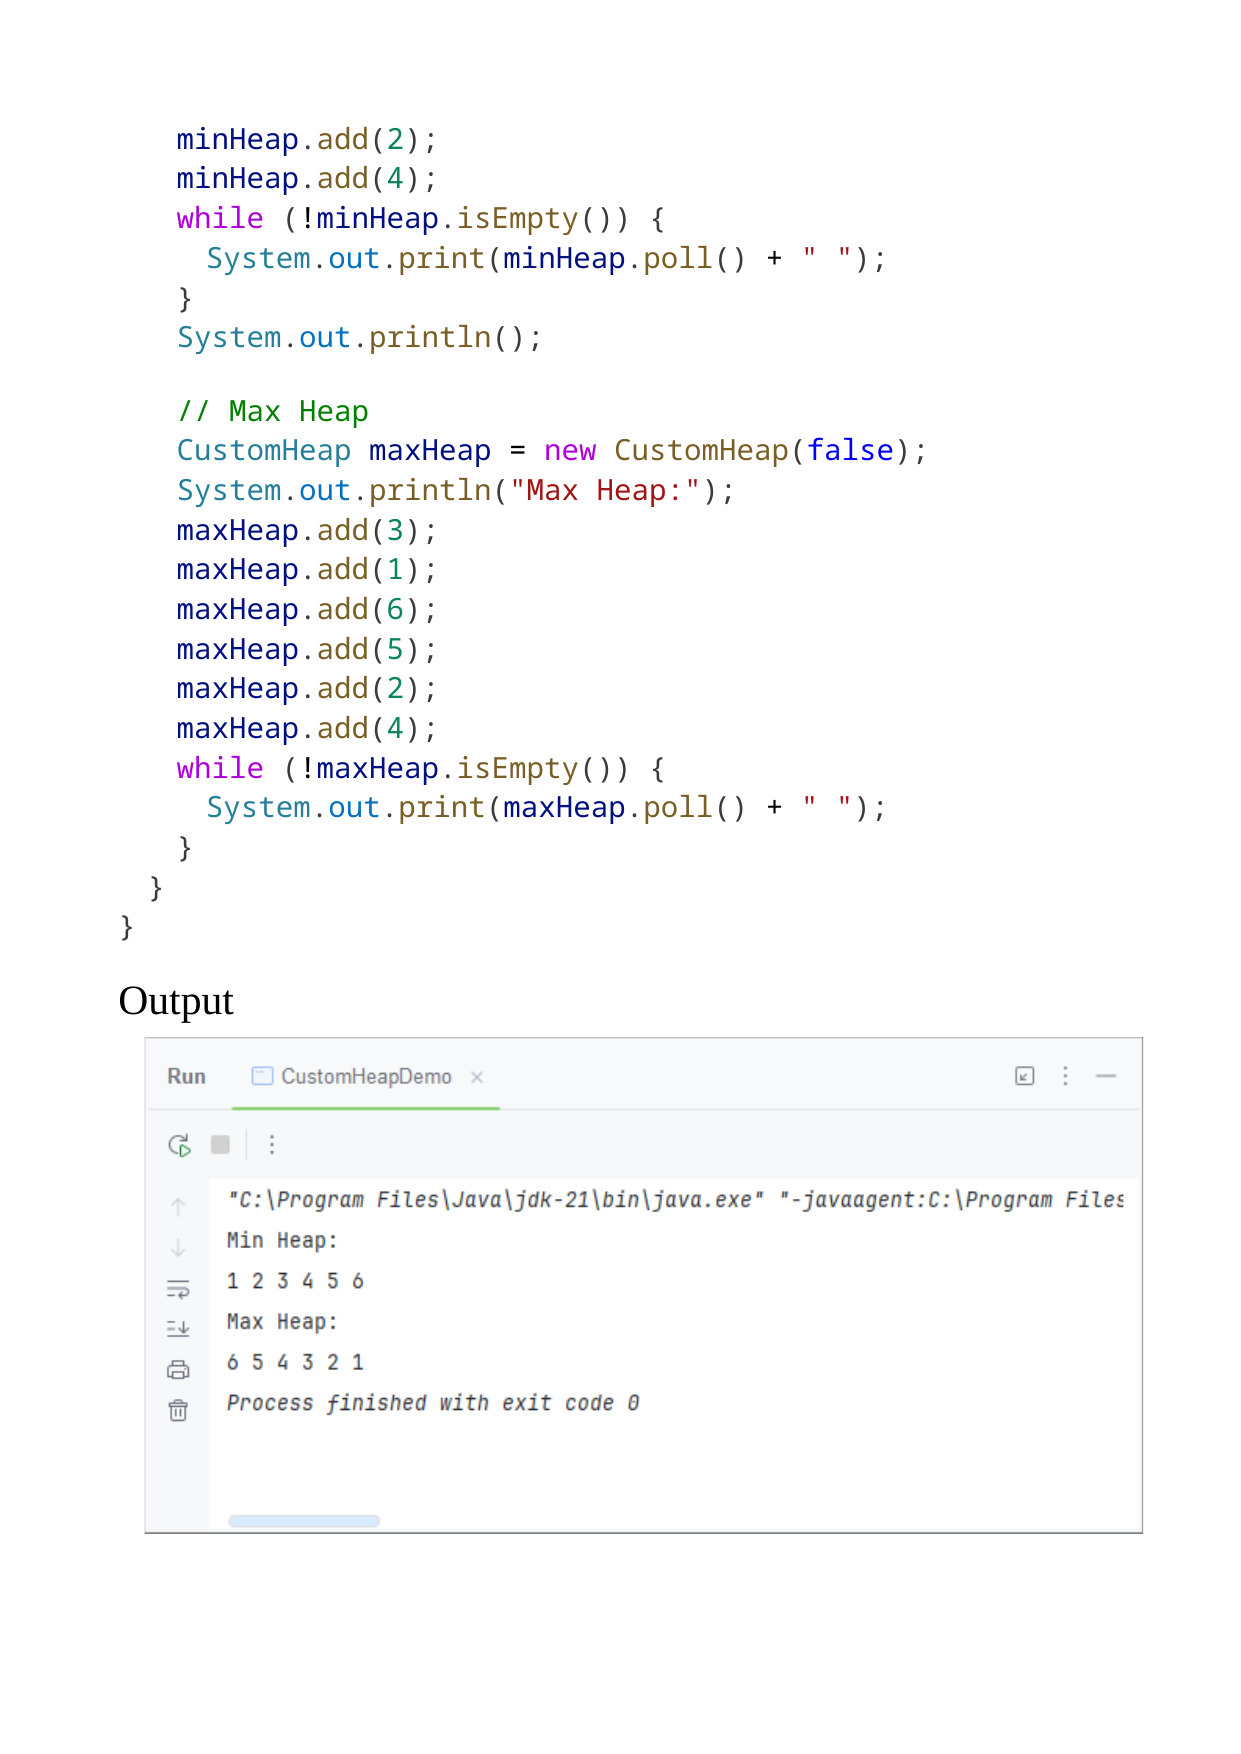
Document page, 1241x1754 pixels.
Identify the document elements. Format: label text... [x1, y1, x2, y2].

text Output [118, 975, 1157, 1023]
text System.out.print(maxHeap.poll() + " "); [118, 787, 1157, 826]
picture [144, 1037, 1144, 1534]
text minHeap.add(2); [118, 118, 1157, 158]
text while (!minHeap.isEmpty()) { [118, 197, 1157, 237]
text maxHeap.add(4); [118, 707, 1157, 747]
text maxHeap.add(2); [118, 668, 1157, 707]
text maxHeap.add(5); [118, 628, 1157, 668]
text } [118, 826, 1157, 866]
text maxHeap.add(1); [118, 548, 1157, 588]
text System.out.println(); [118, 317, 1157, 356]
text CustomHeap maxHeap = new CustomHeap(false); [118, 429, 1157, 469]
text minHeap.add(4); [118, 158, 1157, 197]
text maxHeap.add(6); [118, 588, 1157, 628]
text while (!maxHeap.isEmpty()) { [118, 747, 1157, 787]
text maxHeap.add(3); [118, 509, 1157, 548]
text } [118, 906, 1157, 945]
text System.out.print(minHeap.poll() + " "); [118, 237, 1157, 277]
text System.out.println("Max Heap:"); [118, 469, 1157, 509]
text } [118, 866, 1157, 906]
text } [118, 277, 1157, 317]
text // Max Heap [118, 390, 1157, 429]
